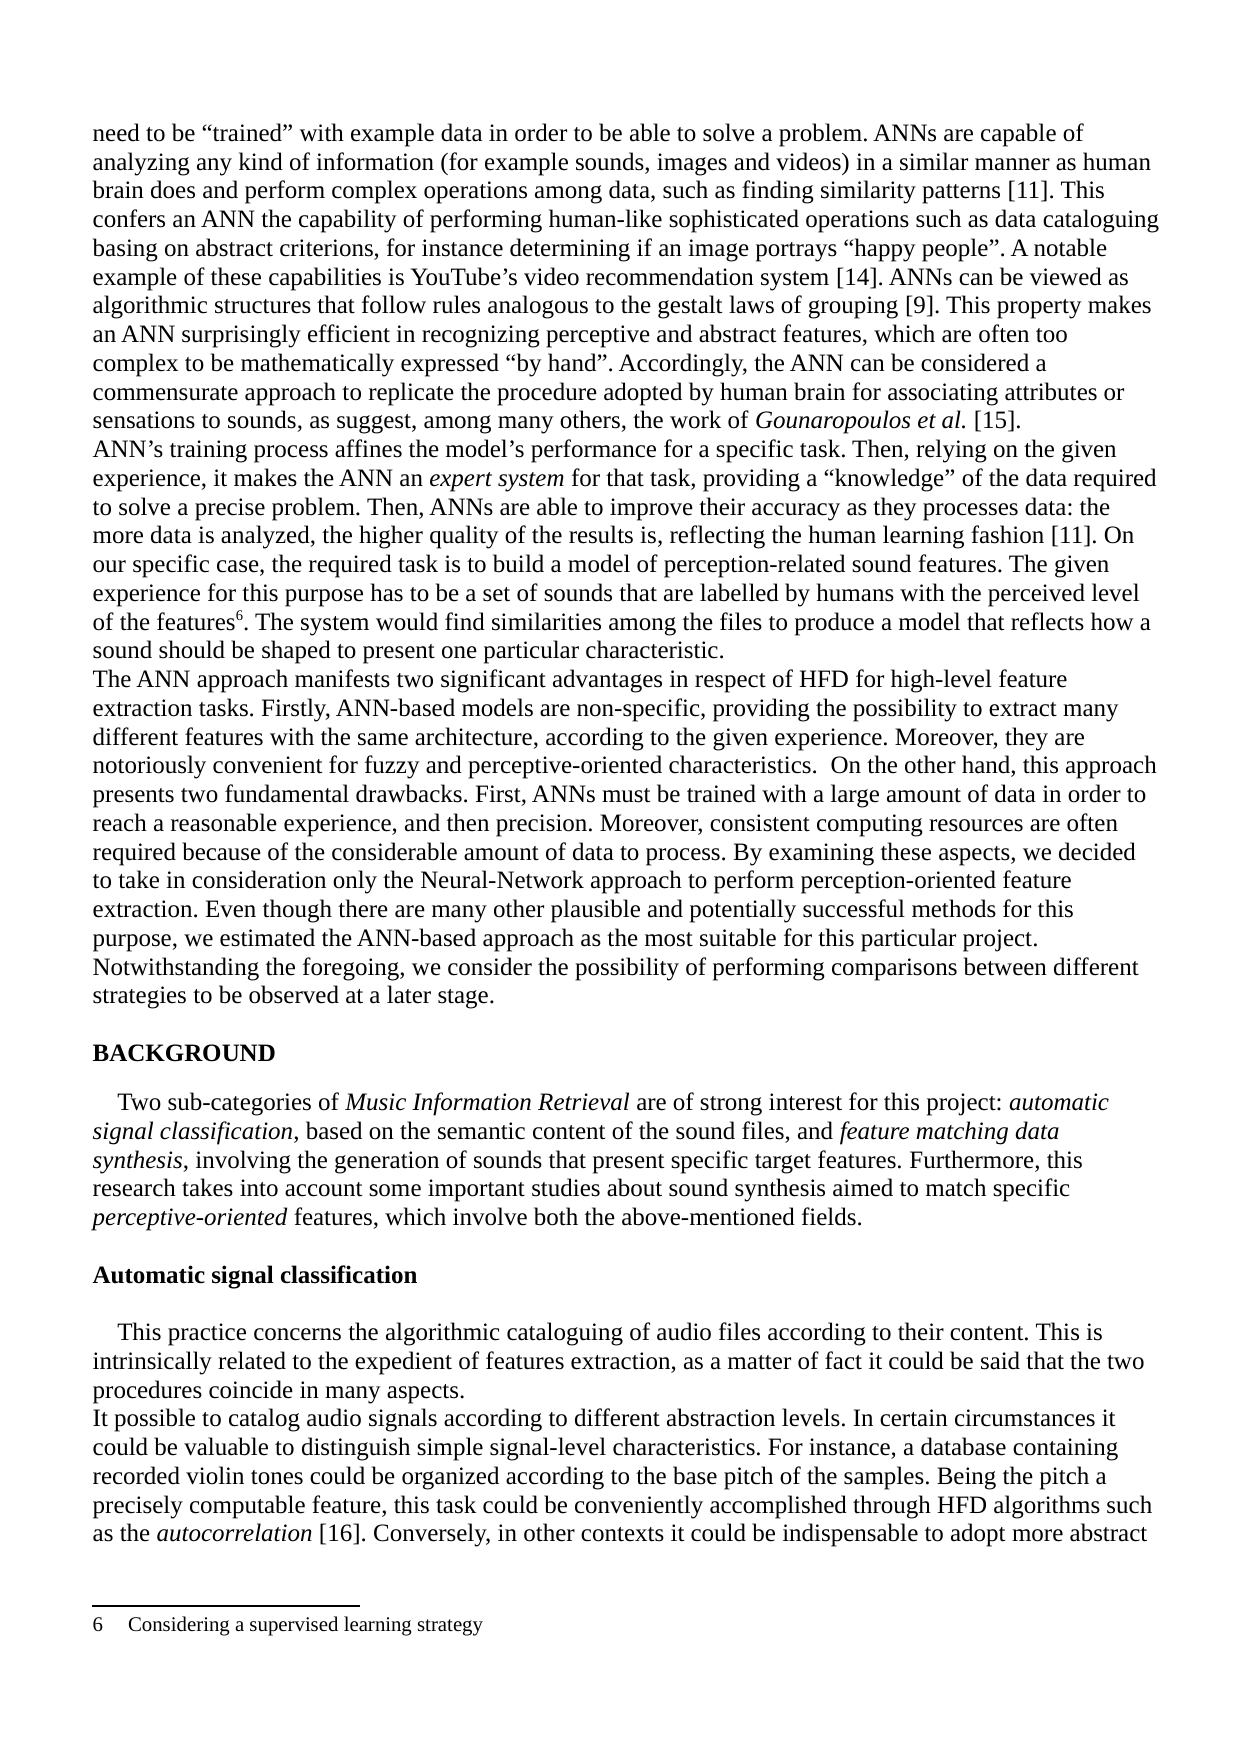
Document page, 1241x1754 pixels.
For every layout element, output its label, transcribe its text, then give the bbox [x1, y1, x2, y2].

text Automatic signal classification [92, 1260, 1160, 1288]
text ANN’s training process affines the model’s performance for a specific task. Then, relying on the given experience, it makes the ANN an expert system for that task, providing a “knowledge” of the data required to solve a precise problem. Then, ANNs are able to improve their accuracy as they processes data: the more data is analyzed, the higher quality of the results is, reflecting the human learning fashion [11]. On our specific case, the required task is to build a model of perception-related sound features. The given experience for this purpose has to be a set of sounds that are labelled by humans with the perceived level of the features. The system would find similarities among the files to produce a model that reflects how a sound should be shaped to present one particular characteristic. [92, 434, 1160, 664]
text BACKGROUND [92, 1038, 1160, 1067]
text The ANN approach manifests two significant advantages in respect of HFD for high-level feature extraction tasks. Firstly, ANN-based models are non-specific, providing the possibility to extract many different features with the same architecture, according to the given experience. Moreover, they are notoriously convenient for fuzzy and perceptive-oriented characteristics. On the other hand, this approach presents two fundamental drawbacks. First, ANNs must be trained with a large amount of data in order to reach a reasonable experience, and then precision. Moreover, consistent computing resources are often required because of the considerable amount of data to process. By examining these aspects, we decided to take in consideration only the Neural-Network approach to perform perception-oriented feature extraction. Even though there are many other plausible and potentially successful methods for this purpose, we estimated the ANN-based approach as the most suitable for this particular project. Notwithstanding the foregoing, we consider the possibility of performing comparisons between different strategies to be observed at a later stage. [92, 664, 1160, 1009]
text It possible to catalog audio signals according to different abstraction levels. In certain circumstances it could be valuable to distinguish simple signal-level characteristics. For instance, a database containing recorded violin tones could be organized according to the base pitch of the samples. Being the pitch a precisely computable feature, this task could be conveniently accomplished through HFD algorithms such as the autocorrelation [16]. Conversely, in other contexts it could be indispensable to adopt more abstract [92, 1403, 1160, 1547]
text This practice concerns the algorithmic cataloguing of audio files according to their content. This is intrinsically related to the expedient of features extraction, as a matter of fact it could be said that the two procedures coincide in many aspects. [92, 1317, 1160, 1403]
text Two sub-categories of Music Information Retrieval are of strong interest for this project: automatic signal classification, based on the semantic content of the sound files, and feature matching data synthesis, involving the generation of sounds that present specific target features. Furthermore, this research takes into account some important studies about sound synthesis aimed to match specific perceptive-oriented features, which involve both the above-mentioned fields. [92, 1087, 1160, 1231]
text Considering a supervised learning strategy [92, 1612, 1160, 1636]
text need to be “trained” with example data in order to be able to solve a problem. ANNs are capable of analyzing any kind of information (for example sounds, images and videos) in a similar manner as human brain does and perform complex operations among data, such as finding similarity patterns [11]. This confers an ANN the capability of performing human-like sophisticated operations such as data cataloguing basing on abstract criterions, for instance determining if an image portrays “happy people”. A notable example of these capabilities is YouTube’s video recommendation system [14]. ANNs can be viewed as algorithmic structures that follow rules analogous to the gestalt laws of grouping [9]. This property makes an ANN surprisingly efficient in recognizing perceptive and abstract features, which are often too complex to be mathematically expressed “by hand”. Accordingly, the ANN can be considered a commensurate approach to replicate the procedure adopted by human brain for associating attributes or sensations to sounds, as suggest, among many others, the work of Gounaropoulos et al. [15]. [92, 118, 1160, 434]
